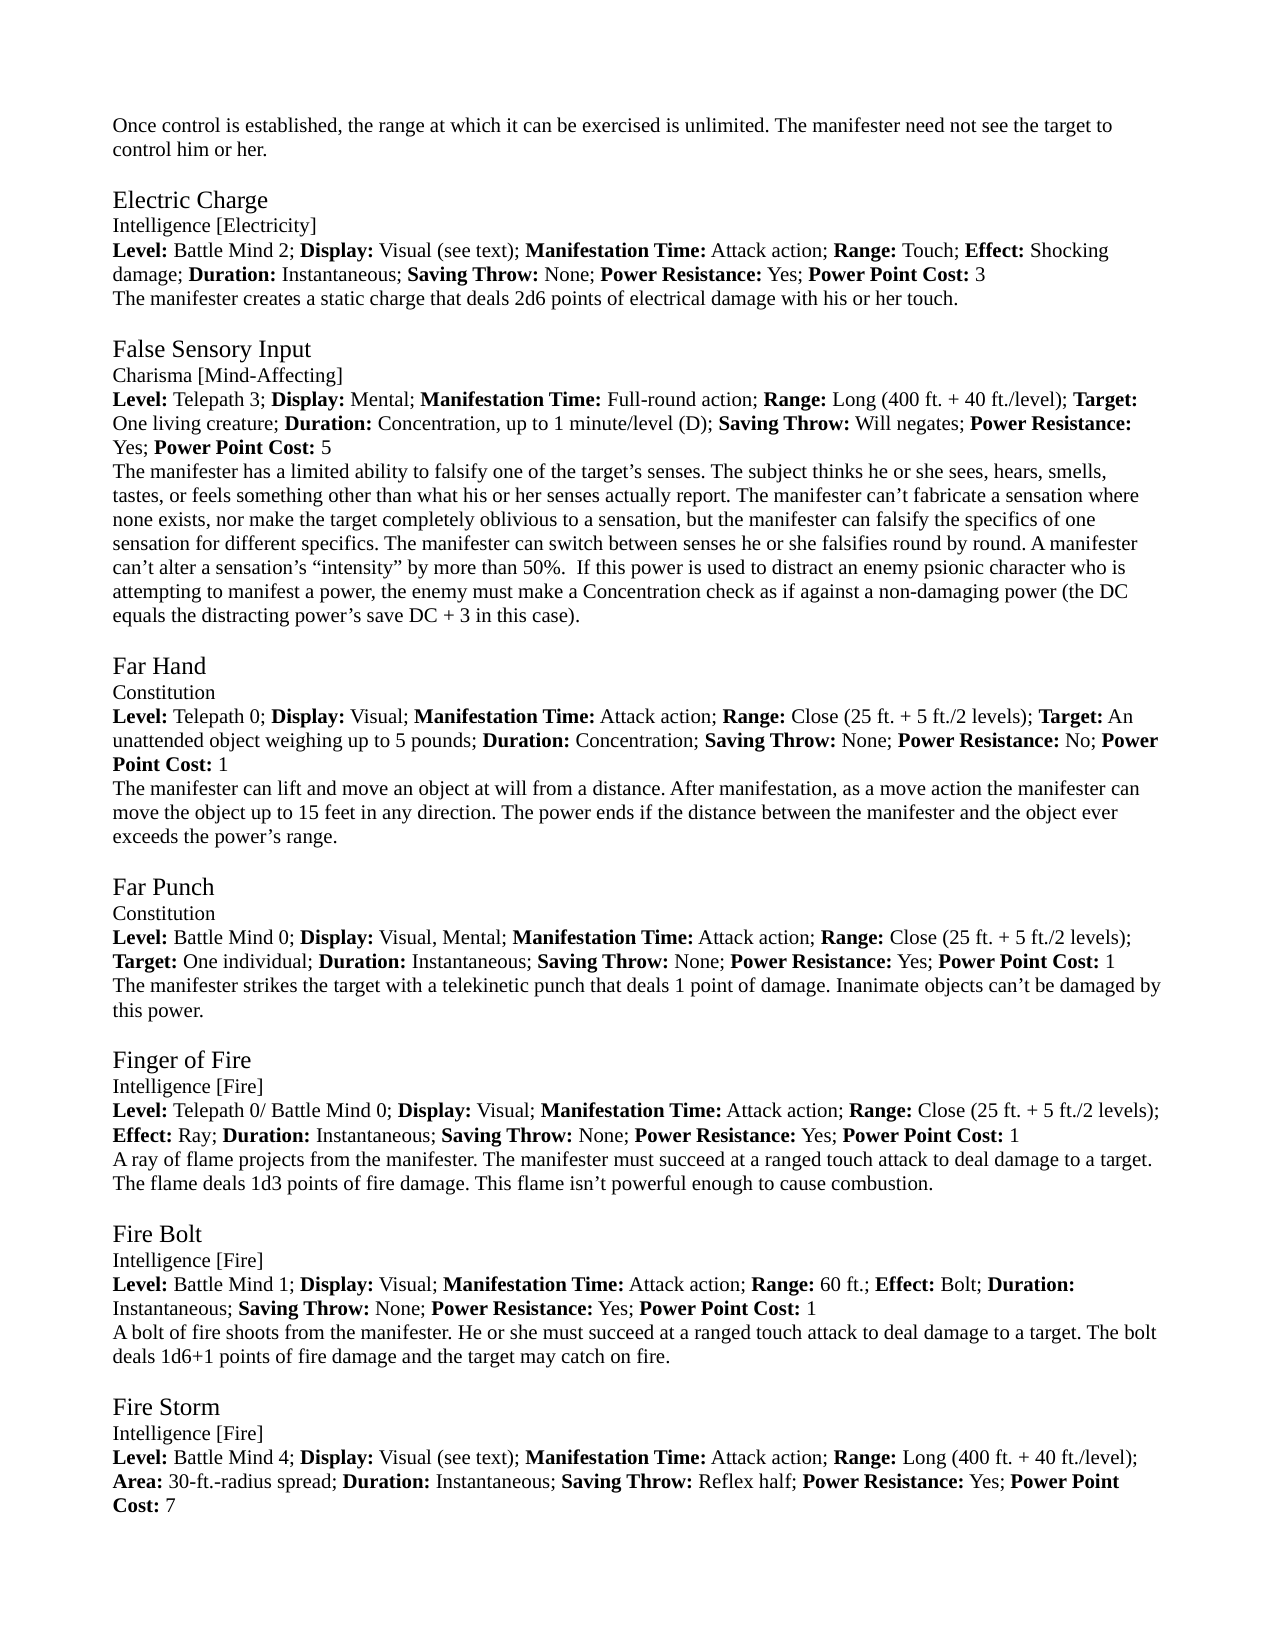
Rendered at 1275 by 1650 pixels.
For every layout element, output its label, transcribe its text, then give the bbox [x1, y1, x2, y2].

text Level: Battle Mind 1; Display: Visual; Manifestation Time: Attack action; Range: 60 ft.; Effect: Bolt; Duration: Instantaneous; Saving Throw: None; Power Resistance: Yes; Power Point Cost: 1 [112, 1272, 1162, 1320]
text Level: Battle Mind 4; Display: Visual (see text); Manifestation Time: Attack action; Range: Long (400 ft. + 40 ft./level); Area: 30-ft.-radius spread; Duration: Instantaneous; Saving Throw: Reflex half; Power Resistance: Yes; Power Point Cost: 7 [112, 1445, 1162, 1517]
text Once control is established, the range at which it can be exercised is unlimited. The manifester need not see the target to control him or her. [112, 112, 1162, 161]
text A ray of flame projects from the manifester. The manifester must succeed at a ranged touch attack to deal damage to a target. The flame deals 1d3 points of fire damage. This flame isn’t powerful enough to cause combustion. [112, 1147, 1162, 1195]
text Level: Battle Mind 0; Display: Visual, Mental; Manifestation Time: Attack action; Range: Close (25 ft. + 5 ft./2 levels); Target: One individual; Duration: Instantaneous; Saving Throw: None; Power Resistance: Yes; Power Point Cost: 1 [112, 925, 1162, 973]
text The manifester creates a static charge that deals 2d6 points of electrical damage with his or her touch. [112, 286, 1162, 310]
text Level: Battle Mind 2; Display: Visual (see text); Manifestation Time: Attack action; Range: Touch; Effect: Shocking damage; Duration: Instantaneous; Saving Throw: None; Power Resistance: Yes; Power Point Cost: 3 [112, 237, 1162, 286]
text False Sensory Input [112, 334, 1162, 362]
subtitle Intelligence [Fire] [112, 1074, 1162, 1098]
subtitle Far Hand [112, 651, 1162, 680]
text Level: Telepath 0/ Battle Mind 0; Display: Visual; Manifestation Time: Attack action; Range: Close (25 ft. + 5 ft./2 levels); Effect: Ray; Duration: Instantaneous; Saving Throw: None; Power Resistance: Yes; Power Point Cost: 1 [112, 1098, 1162, 1147]
text The manifester strikes the target with a telekinetic punch that deals 1 point of damage. Inanimate objects can’t be damaged by this power. [112, 973, 1162, 1022]
text Level: Telepath 3; Display: Mental; Manifestation Time: Full-round action; Range: Long (400 ft. + 40 ft./level); Target: One living creature; Duration: Concentration, up to 1 minute/level (D); Saving Throw: Will negates; Power Resistance: Yes; Power Point Cost: 5 [112, 387, 1162, 459]
text Level: Telepath 0; Display: Visual; Manifestation Time: Attack action; Range: Close (25 ft. + 5 ft./2 levels); Target: An unattended object weighing up to 5 pounds; Duration: Concentration; Saving Throw: None; Power Resistance: No; Power Point Cost: 1 [112, 704, 1162, 776]
text The manifester has a limited ability to falsify one of the target’s senses. The subject thinks he or she sees, hears, smells, tastes, or feels something other than what his or her senses actually report. The manifester can’t fabricate a sensation where none exists, nor make the target completely oblivious to a sensation, but the manifester can falsify the specifics of one sensation for different specifics. The manifester can switch between senses he or she falsifies round by round. A manifester can’t alter a sensation’s “intensity” by more than 50%. If this power is used to distract an enemy psionic character who is attempting to manifest a power, the enemy must make a Concentration check as if against a non-damaging power (the DC equals the distracting power’s save DC + 3 in this case). [112, 459, 1162, 627]
subtitle Electric Charge [112, 185, 1162, 213]
subtitle Constitution [112, 680, 1162, 704]
text A bolt of fire shoots from the manifester. He or she must succeed at a ranged touch attack to deal damage to a target. The bolt deals 1d6+1 points of fire damage and the target may catch on fire. [112, 1320, 1162, 1368]
subtitle Far Punch [112, 872, 1162, 901]
subtitle Constitution [112, 901, 1162, 925]
subtitle Intelligence [Electricity] [112, 213, 1162, 237]
subtitle Charisma [Mind-Affecting] [112, 362, 1162, 387]
subtitle Intelligence [Fire] [112, 1247, 1162, 1272]
subtitle Finger of Fire [112, 1046, 1162, 1074]
text The manifester can lift and move an object at will from a distance. After manifestation, as a move action the manifester can move the object up to 15 feet in any direction. The power ends if the distance between the manifester and the object ever exceeds the power’s range. [112, 776, 1162, 848]
subtitle Intelligence [Fire] [112, 1421, 1162, 1445]
subtitle Fire Bolt [112, 1219, 1162, 1247]
subtitle Fire Storm [112, 1392, 1162, 1421]
